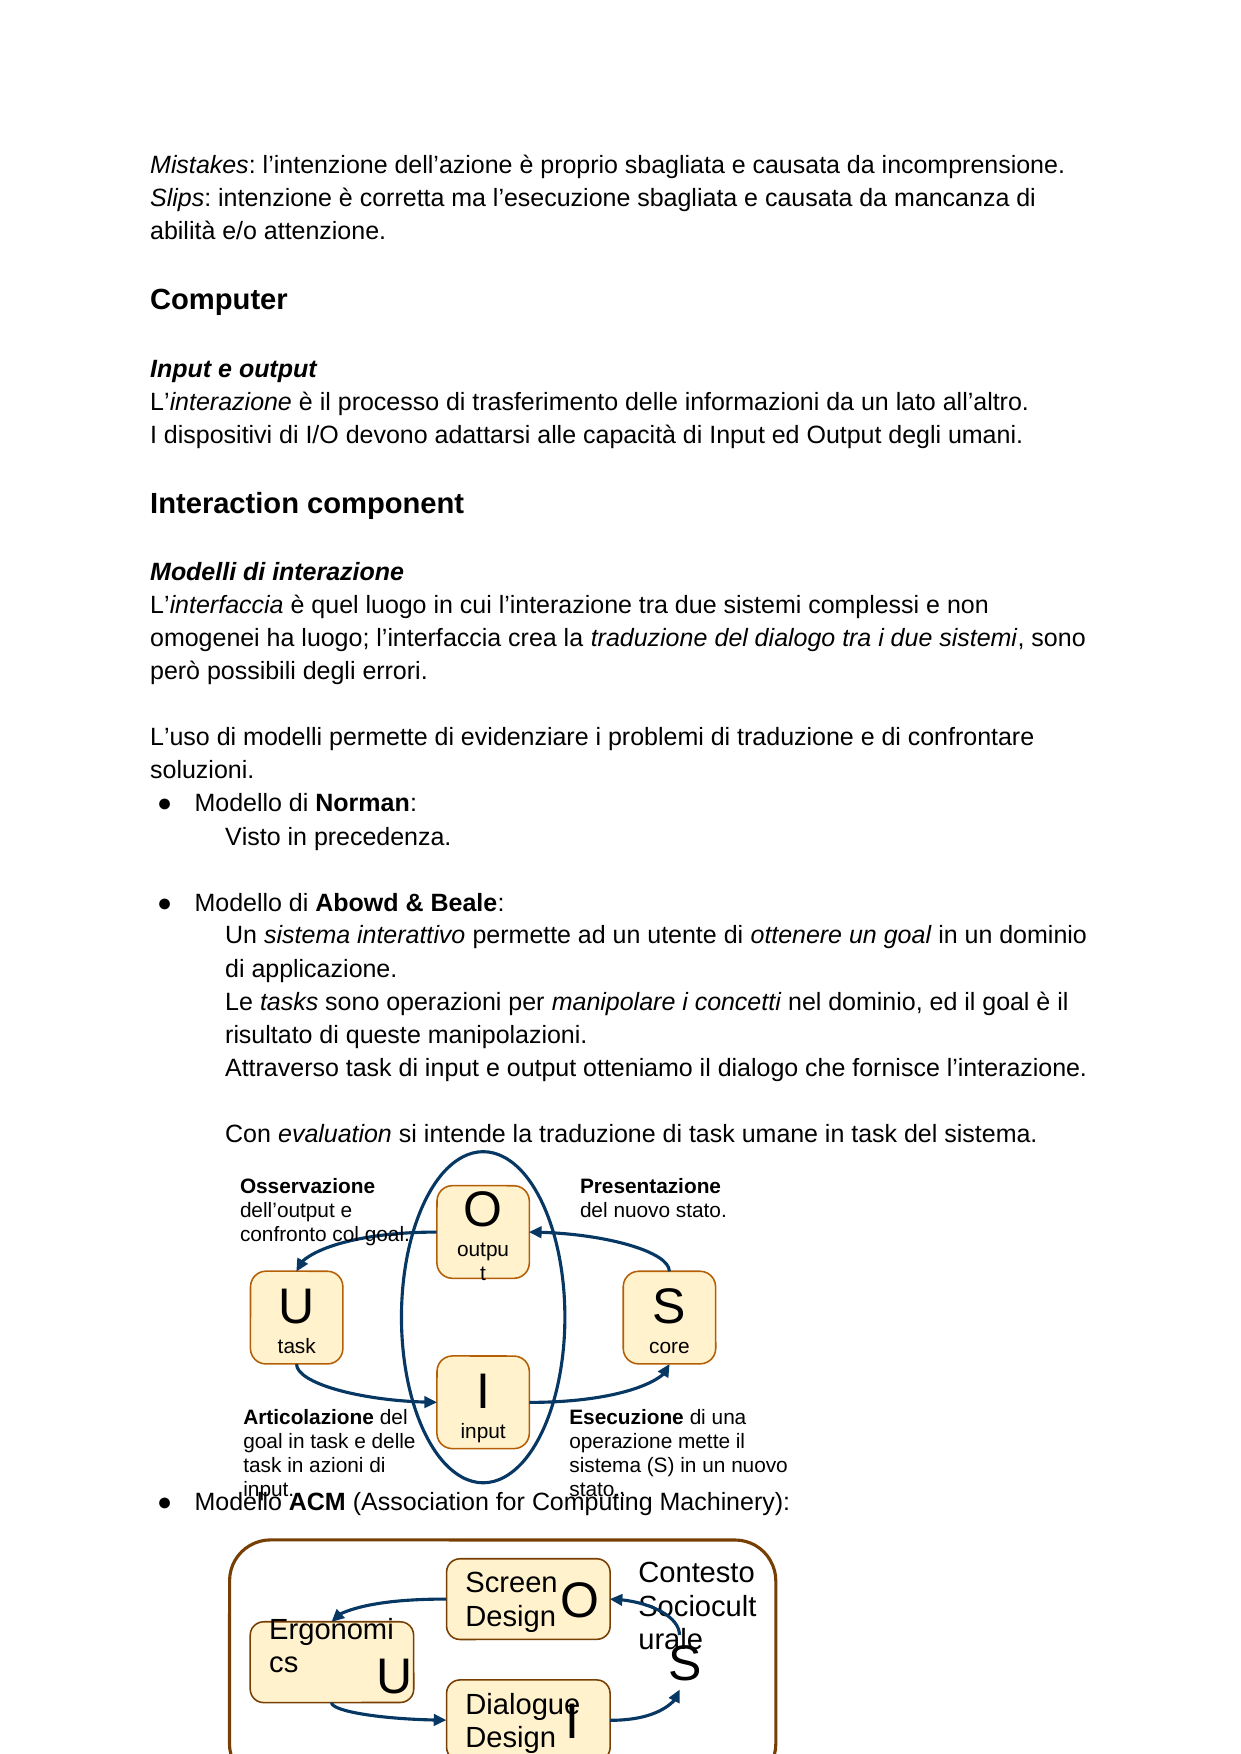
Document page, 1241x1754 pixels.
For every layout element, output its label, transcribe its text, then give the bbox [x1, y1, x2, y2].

text Input e output [150, 354, 1090, 382]
text Modelli di interazione [150, 557, 1090, 586]
list Modello ACM (Association for Computing Machinery): [157, 1487, 1090, 1515]
text Mistakes: l’intenzione dell’azione è proprio sbagliata e causata da incomprensione. [150, 150, 1090, 179]
list Modello di Norman: [157, 788, 1090, 817]
text L’interazione è il processo di trasferimento delle informazioni da un lato all’altro. [150, 387, 1090, 415]
text Interaction component [150, 486, 1090, 519]
text I dispositivi di I/O devono adattarsi alle capacità di Input ed Output degli umani. [150, 420, 1090, 448]
text L’uso di modelli permette di evidenziare i problemi di traduzione e di confrontare soluzioni. [150, 722, 1090, 784]
text L’interfaccia è quel luogo in cui l’interazione tra due sistemi complessi e non omogenei ha luogo; l’interfaccia crea la traduzione del dialogo tra i due sistemi, sono però possibili degli errori. [150, 590, 1090, 685]
text Con evaluation si intende la traduzione di task umane in task del sistema. [225, 1119, 1090, 1147]
text Attraverso task di input e output otteniamo il dialogo che fornisce l’interazione. [225, 1053, 1090, 1081]
text Visto in precedenza. [225, 821, 1090, 850]
text Computer [150, 282, 1090, 316]
list Modello di Abowd & Beale: [157, 887, 1090, 916]
text Un sistema interattivo permette ad un utente di ottenere un goal in un dominio di applicazione. [225, 921, 1090, 982]
text Slips: intenzione è corretta ma l’esecuzione sbagliata e causata da mancanza di abilità e/o attenzione. [150, 183, 1090, 245]
text Le tasks sono operazioni per manipolare i concetti nel dominio, ed il goal è il risultato di queste manipolazioni. [225, 987, 1090, 1048]
